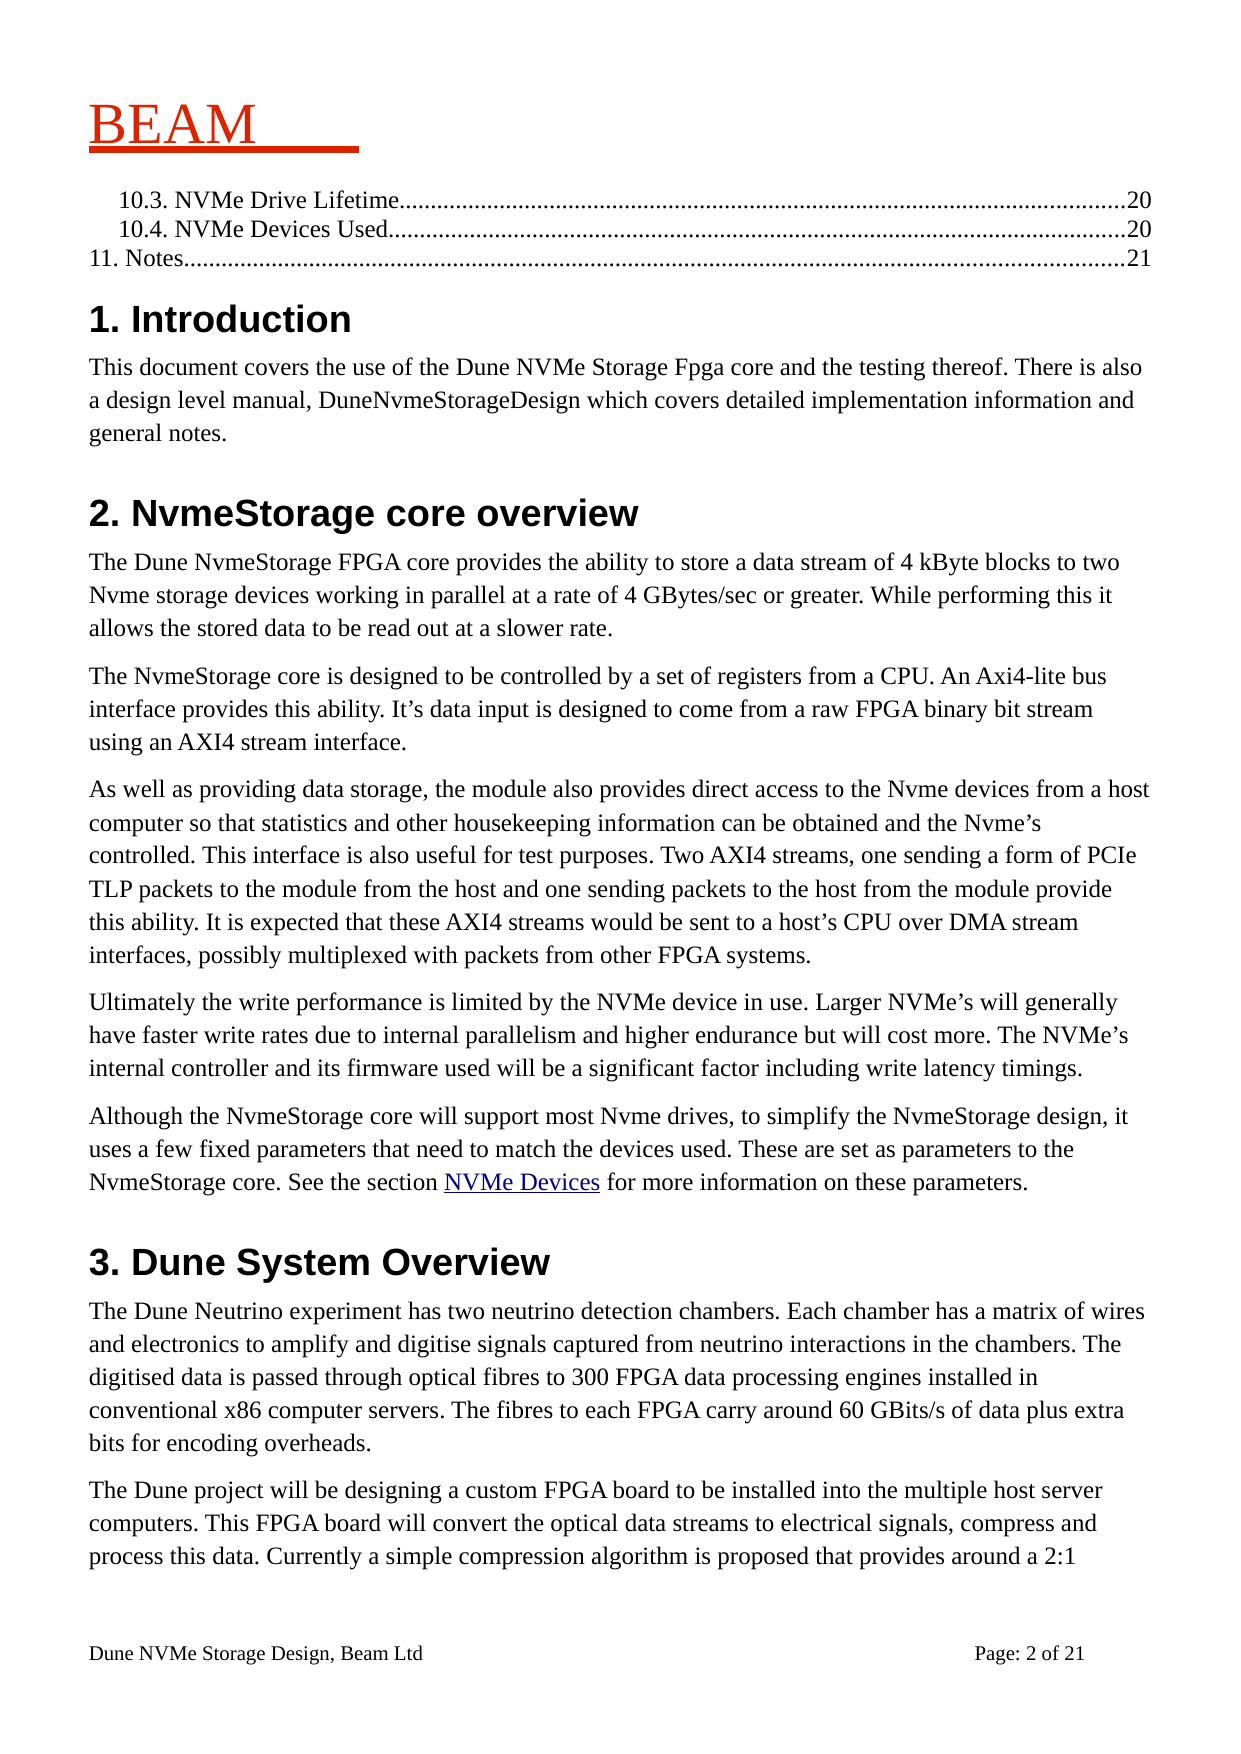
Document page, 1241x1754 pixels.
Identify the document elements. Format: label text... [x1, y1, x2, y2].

text As well as providing data storage, the module also provides direct access to the Nvme devices from a host computer so that statistics and other housekeeping information can be obtained and the Nvme’s controlled. This interface is also useful for test purposes. Two AXI4 streams, one sending a form of PCIe TLP packets to the module from the host and one sending packets to the host from the module provide this ability. It is expected that these AXI4 streams would be sent to a host’s CPU over DMA stream interfaces, possibly multiplexed with packets from other FPGA systems. [88, 774, 1152, 968]
text 10.3. NVMe Drive Lifetime 20 [118, 185, 1152, 214]
subtitle NvmeStorage core overview [88, 491, 1152, 535]
text Although the NvmeStorage core will support most Nvme drives, to simplify the NvmeStorage design, it uses a few fixed parameters that need to match the devices used. These are set as parameters to the NvmeStorage core. See the section NVMe Devices for more information on these parameters. [88, 1101, 1152, 1196]
text The NvmeStorage core is designed to be controlled by a set of registers from a CPU. An Axi4-lite bus interface provides this ability. It’s data input is designed to come from a raw FPGA binary bit stream using an AXI4 stream interface. [88, 661, 1152, 756]
text The Dune NvmeStorage FPGA core provides the ability to store a data stream of 4 kByte blocks to two Nvme storage devices working in parallel at a rate of 4 GBytes/sec or greater. While performing this it allows the stored data to be read out at a slower rate. [88, 547, 1152, 642]
subtitle Introduction [88, 296, 1152, 340]
text The Dune project will be designing a custom FPGA board to be installed into the multiple host server computers. This FPGA board will convert the optical data streams to electrical signals, compress and process this data. Currently a simple compression algorithm is proposed that provides around a 2:1 [88, 1475, 1152, 1570]
text Ultimately the write performance is limited by the NVMe device in use. Larger NVMe’s will generally have faster write rates due to internal parallelism and higher endurance but will cost more. The NVMe’s internal controller and its firmware used will be a significant factor including write latency timings. [88, 987, 1152, 1082]
text 10.4. NVMe Devices Used 20 [118, 214, 1152, 243]
text 11. Notes 21 [88, 243, 1152, 271]
text This document covers the use of the Dune NVMe Storage Fpga core and the testing thereof. There is also a design level manual, DuneNvmeStorageDesign which covers detailed implementation information and general notes. [88, 352, 1152, 447]
text The Dune Neutrino experiment has two neutrino detection chambers. Each chamber has a matrix of wires and electronics to amplify and digitise signals captured from neutrino interactions in the chambers. The digitised data is passed through optical fibres to 300 FPGA data processing engines installed in conventional x86 computer servers. The fibres to each FPGA carry around 60 GBits/s of data plus extra bits for encoding overheads. [88, 1296, 1152, 1457]
subtitle Dune System Overview [88, 1239, 1152, 1283]
